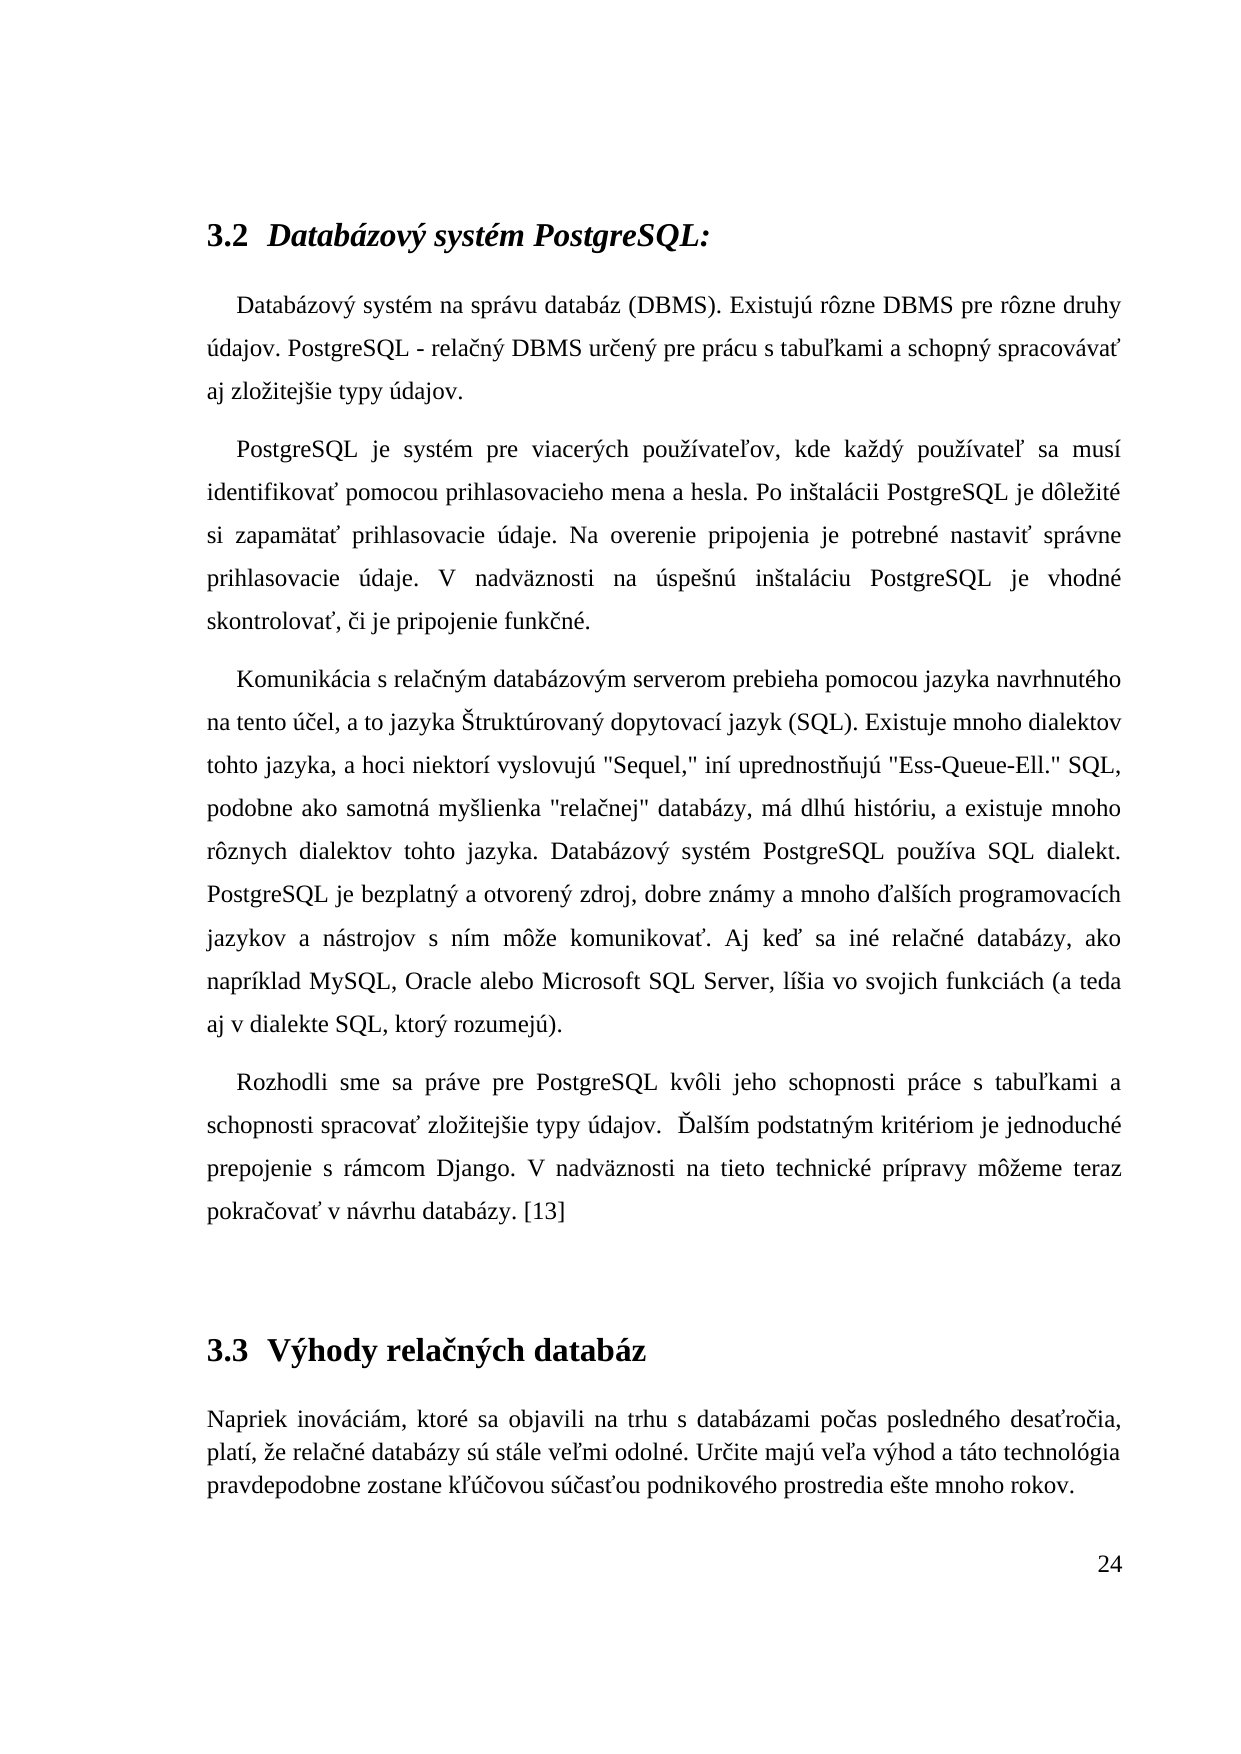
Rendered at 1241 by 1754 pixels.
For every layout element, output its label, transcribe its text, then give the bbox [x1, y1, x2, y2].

text Rozhodli sme sa práve pre PostgreSQL kvôli jeho schopnosti práce s tabuľkami a schopnosti spracovať zložitejšie typy údajov. Ďalším podstatným kritériom je jednoduché prepojenie s rámcom Django. V nadväznosti na tieto technické prípravy môžeme teraz pokračovať v návrhu databázy. [13] [207, 1067, 1122, 1225]
subtitle Výhody relačných databáz [207, 1330, 1122, 1368]
text Databázový systém na správu databáz (DBMS). Existujú rôzne DBMS pre rôzne druhy údajov. PostgreSQL - relačný DBMS určený pre prácu s tabuľkami a schopný spracovávať aj zložitejšie typy údajov. [207, 290, 1122, 405]
text PostgreSQL je systém pre viacerých používateľov, kde každý používateľ sa musí identifikovať pomocou prihlasovacieho mena a hesla. Po inštalácii PostgreSQL je dôležité si zapamätať prihlasovacie údaje. Na overenie pripojenia je potrebné nastaviť správne prihlasovacie údaje. V nadväznosti na úspešnú inštaláciu PostgreSQL je vhodné skontrolovať, či je pripojenie funkčné. [207, 434, 1122, 635]
text Komunikácia s relačným databázovým serverom prebieha pomocou jazyka navrhnutého na tento účel, a to jazyka Štruktúrovaný dopytovací jazyk (SQL). Existuje mnoho dialektov tohto jazyka, a hoci niektorí vyslovujú "Sequel," iní uprednostňujú "Ess-Queue-Ell." SQL, podobne ako samotná myšlienka "relačnej" databázy, má dlhú históriu, a existuje mnoho rôznych dialektov tohto jazyka. Databázový systém PostgreSQL používa SQL dialekt. PostgreSQL je bezplatný a otvorený zdroj, dobre známy a mnoho ďalších programovacích jazykov a nástrojov s ním môže komunikovať. Aj keď sa iné relačné databázy, ako napríklad MySQL, Oracle alebo Microsoft SQL Server, líšia vo svojich funkciách (a teda aj v dialekte SQL, ktorý rozumejú). [207, 664, 1122, 1038]
list Napriek inováciám, ktoré sa objavili na trhu s databázami počas posledného desaťročia, platí, že relačné databázy sú stále veľmi odolné. Určite majú veľa výhod a táto technológia pravdepodobne zostane kľúčovou súčasťou podnikového prostredia ešte mnoho rokov. [207, 1404, 1122, 1499]
subtitle Databázový systém PostgreSQL: [207, 216, 1122, 254]
